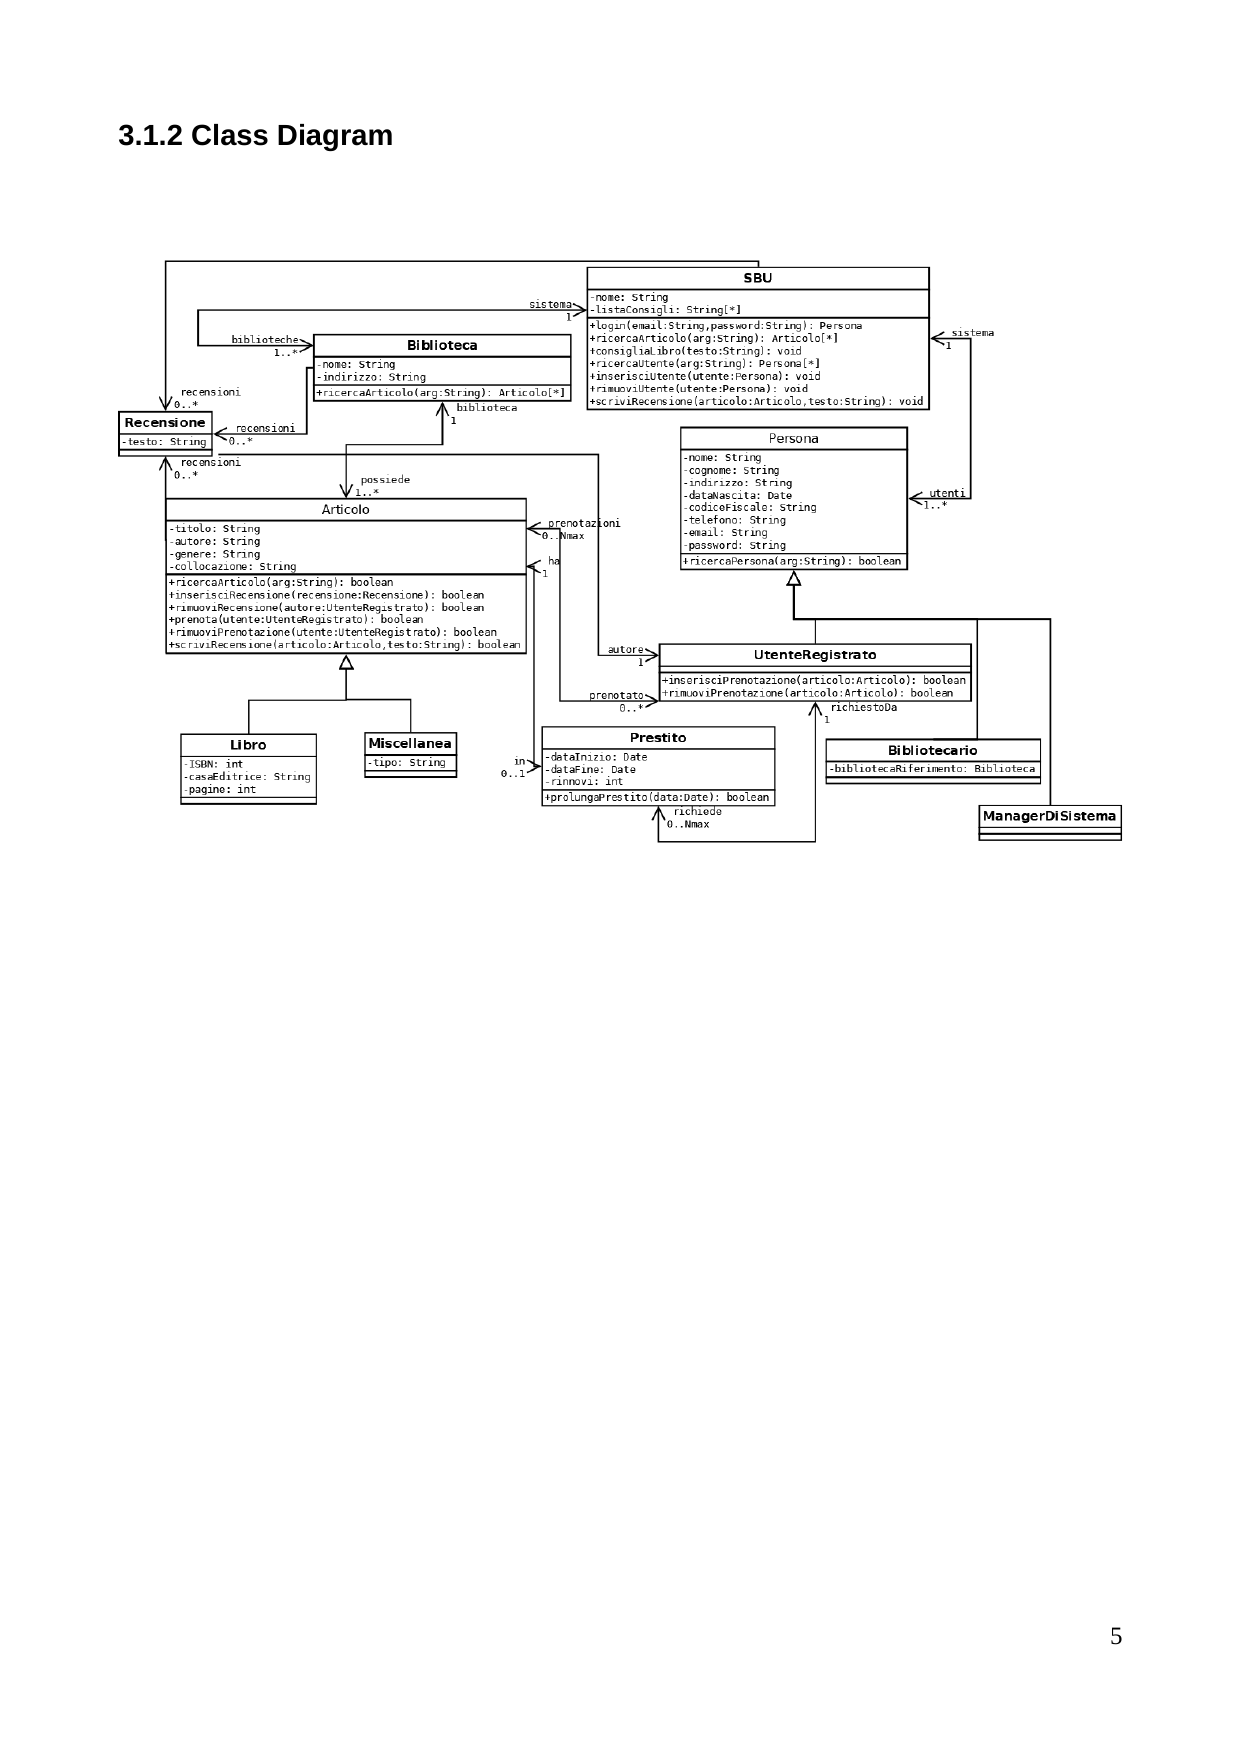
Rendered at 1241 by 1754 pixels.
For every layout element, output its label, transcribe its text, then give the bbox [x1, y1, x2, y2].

subtitle 3.1.2 Class Diagram [118, 118, 1122, 152]
